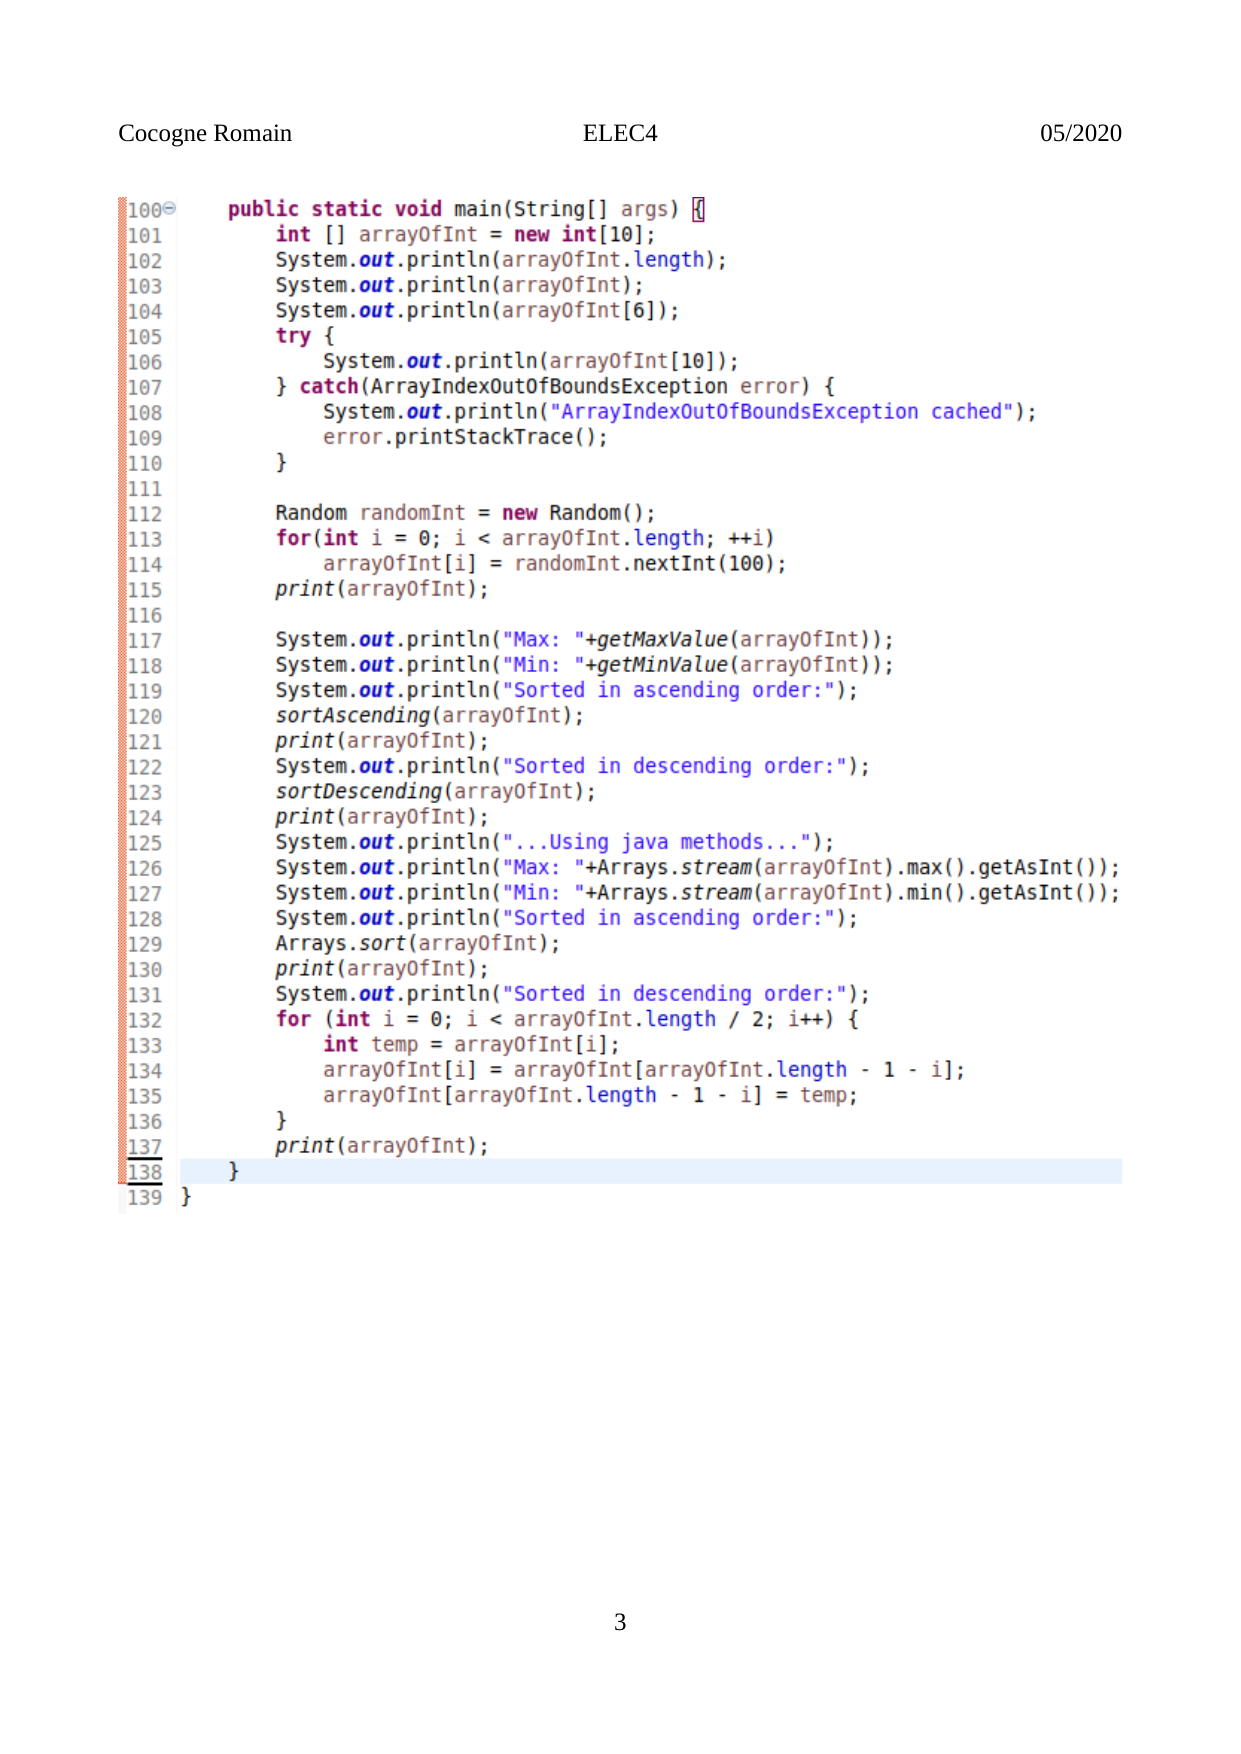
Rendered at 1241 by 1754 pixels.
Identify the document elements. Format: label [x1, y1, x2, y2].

picture [118, 197, 1123, 1214]
